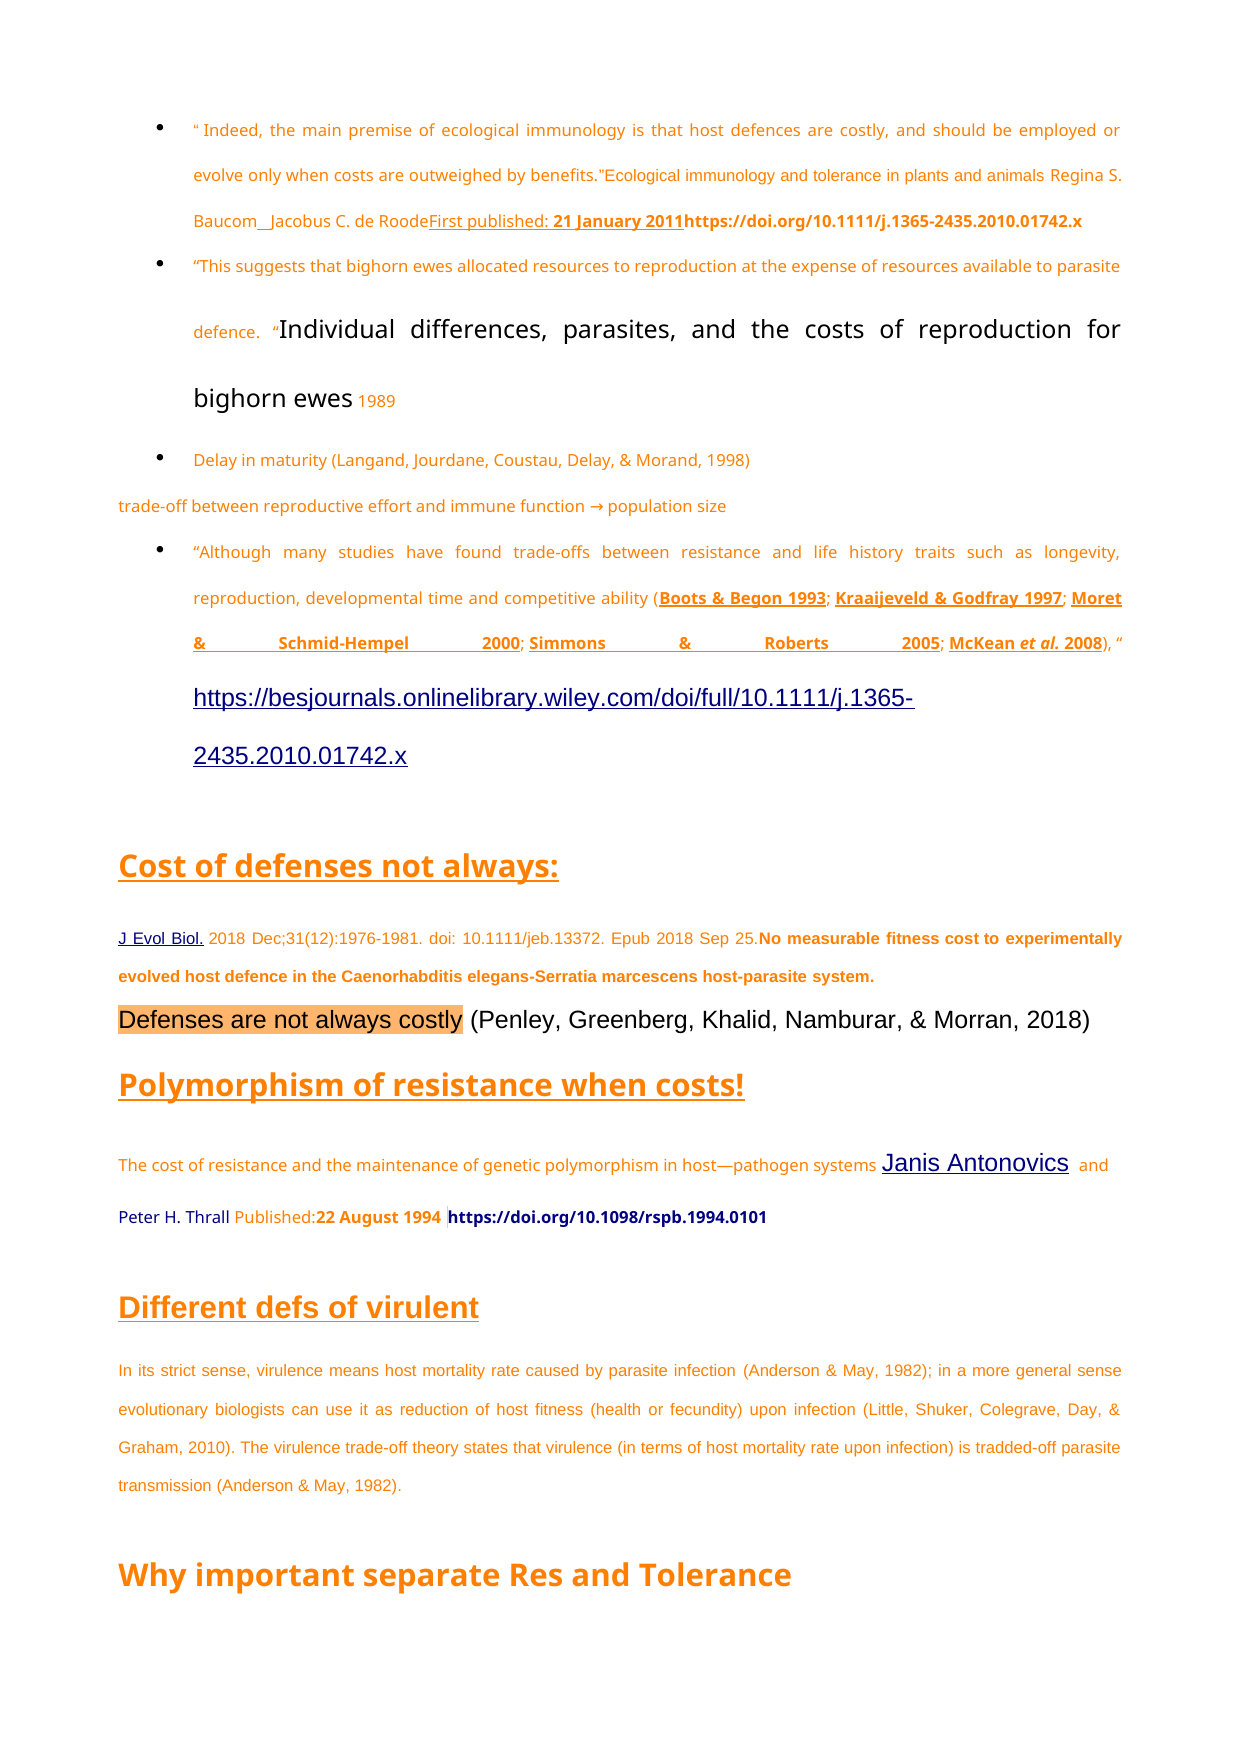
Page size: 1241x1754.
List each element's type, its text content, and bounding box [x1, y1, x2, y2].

text Defenses are not always costly (Penley, Greenberg, Khalid, Namburar, & Morran, 2018) [118, 1005, 1122, 1034]
list Delay in maturity (Langand, Jourdane, Coustau, Delay, & Morand, 1998) [156, 448, 1122, 472]
text In its strict sense, virulence means host mortality rate caused by parasite infection (Anderson & May, 1982); in a more general sense evolutionary biologists can use it as reduction of host fitness (health or fecundity) upon infection (Little, Shuker, Colegrave, Day, & Graham, 2010). The virulence trade-off theory states that virulence (in terms of host mortality rate upon infection) is tradded-off parasite transmission (Anderson & May, 1982). [118, 1361, 1122, 1495]
text Different defs of virulent [118, 1289, 1122, 1325]
text J Evol Biol. 2018 Dec;31(12):1976-1981. doi: 10.1111/jeb.13372. Epub 2018 Sep 25.No measurable fitness cost to experimentally evolved host defence in the Caenorhabditis elegans-Serratia marcescens host-parasite system. [118, 929, 1122, 986]
text Why important separate Res and Tolerance [118, 1553, 1122, 1596]
text The cost of resistance and the maintenance of genetic polymorphism in host—pathogen systems Janis Antonovics and [118, 1148, 1122, 1177]
list “ Indeed, the main premise of ecological immunology is that host defences are costly, and should be employed or evolve only when costs are outweighed by benefits.”Ecological immunology and tolerance in plants and animals Regina S. Baucom Jacobus C. de RoodeFirst published: 21 January 2011https://doi.org/10.1111/j.1365-2435.2010.01742.x [156, 118, 1122, 232]
text trade-off between reproductive effort and immune function → population size [118, 495, 1122, 518]
text Polymorphism of resistance when costs! [118, 1063, 1122, 1106]
list “Although many studies have found trade‐offs between resistance and life history traits such as longevity, reproduction, developmental time and competitive ability (Boots & Begon 1993; Kraaijeveld & Godfray 1997; Moret & Schmid‐Hempel 2000; Simmons & Roberts 2005; McKean et al. 2008), “ https://besjournals.onlinelibrary.wiley.com/doi/full/10.1111/j.1365-2435.2010.01742.x [156, 540, 1122, 769]
list “This suggests that bighorn ewes allocated resources to reproduction at the expense of resources available to parasite defence. “Individual differences, parasites, and the costs of reproduction for bighorn ewes 1989 [156, 255, 1122, 414]
text https://doi.org/10.1098/rspb.1994.0101 [448, 1206, 1122, 1228]
text Peter H. Thrall Published:22 August 1994 [118, 1206, 447, 1228]
text Cost of defenses not always: [118, 843, 1122, 886]
